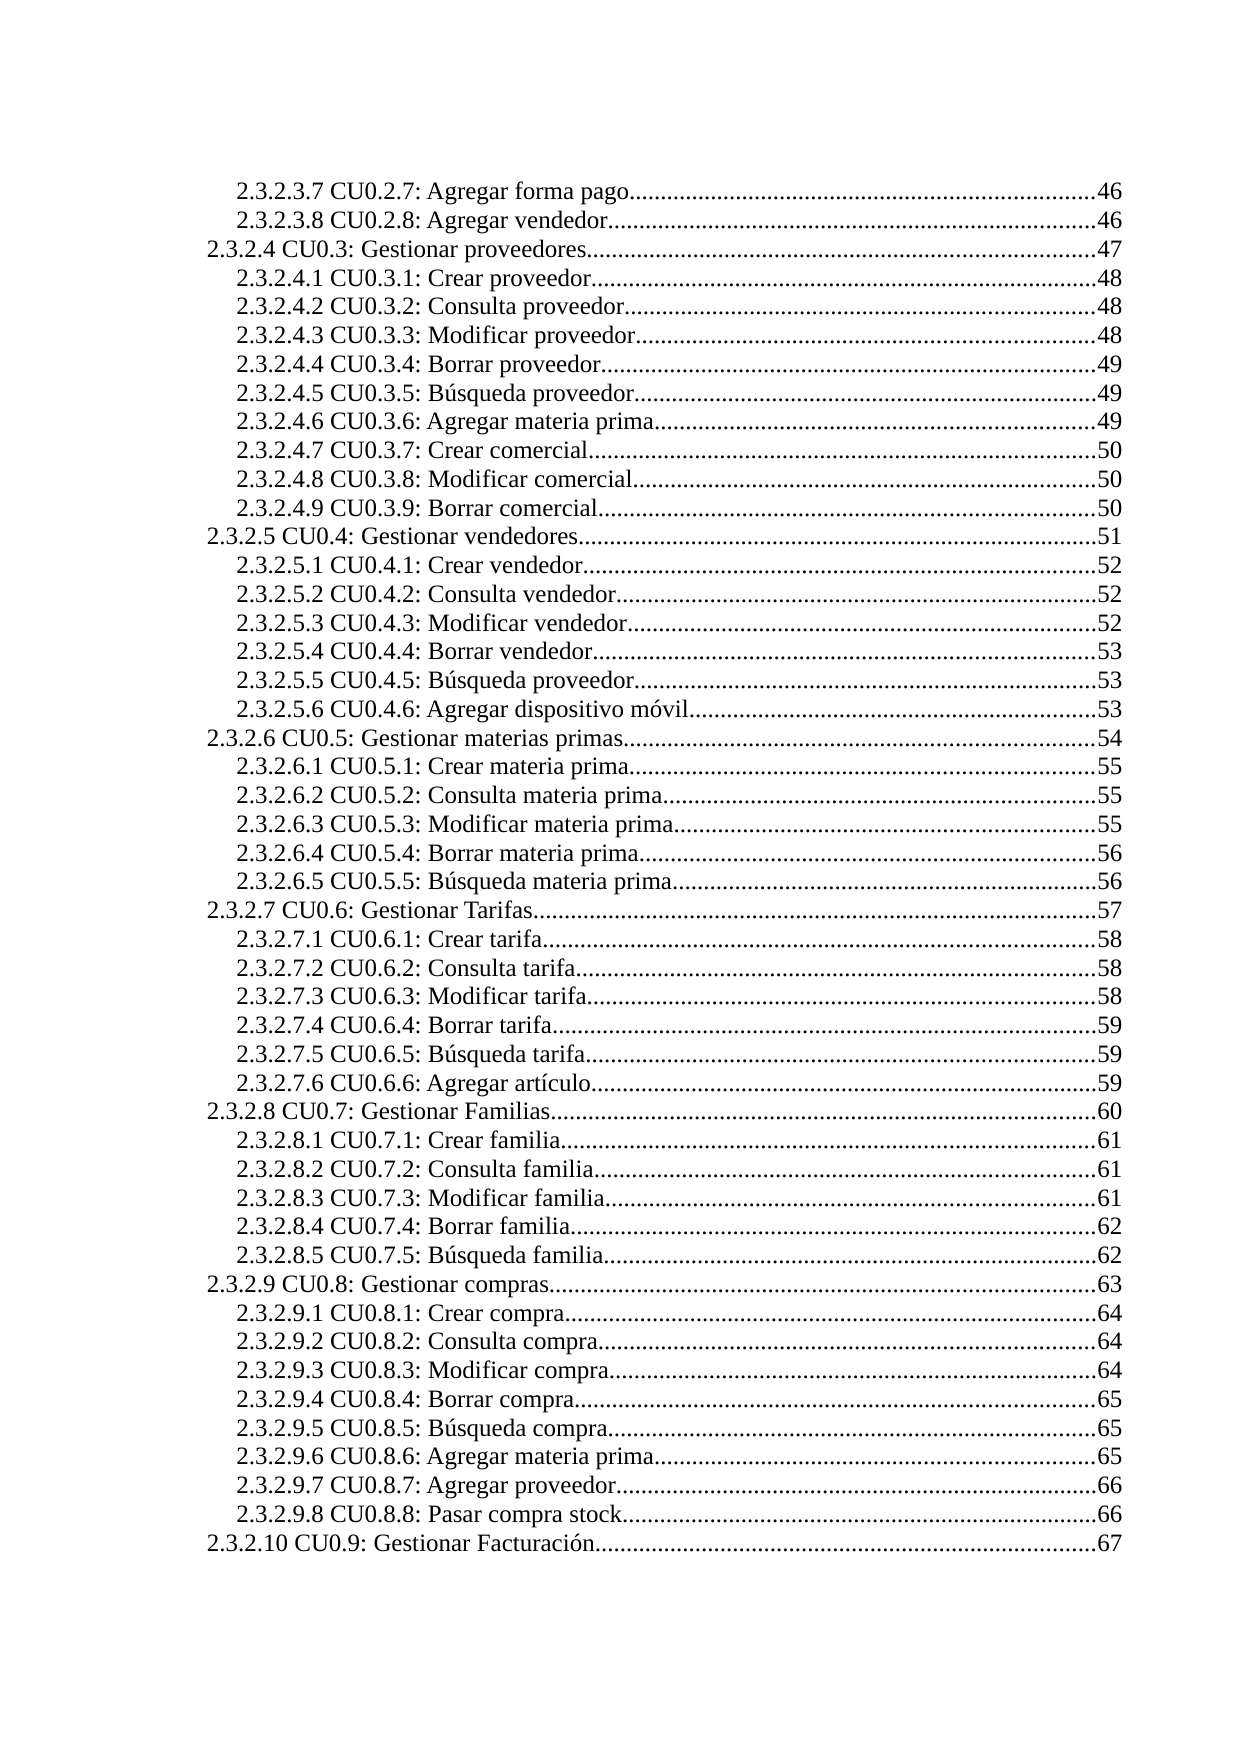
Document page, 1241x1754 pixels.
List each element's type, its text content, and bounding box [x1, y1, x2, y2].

text 2.3.2.9.5 CU0.8.5: Búsqueda compra 65 [236, 1413, 1122, 1441]
text 2.3.2.8 CU0.7: Gestionar Familias 60 [207, 1096, 1122, 1125]
text 2.3.2.4.5 CU0.3.5: Búsqueda proveedor 49 [236, 378, 1122, 406]
text 2.3.2.8.2 CU0.7.2: Consulta familia 61 [236, 1154, 1122, 1183]
text 2.3.2.6.3 CU0.5.3: Modificar materia prima 55 [236, 809, 1122, 838]
text 2.3.2.9 CU0.8: Gestionar compras 63 [207, 1269, 1122, 1298]
text 2.3.2.4.7 CU0.3.7: Crear comercial 50 [236, 435, 1122, 464]
text 2.3.2.9.8 CU0.8.8: Pasar compra stock 66 [236, 1499, 1122, 1528]
text 2.3.2.4.4 CU0.3.4: Borrar proveedor 49 [236, 349, 1122, 378]
text 2.3.2.5.2 CU0.4.2: Consulta vendedor 52 [236, 579, 1122, 608]
text 2.3.2.8.5 CU0.7.5: Búsqueda familia 62 [236, 1240, 1122, 1269]
text 2.3.2.7 CU0.6: Gestionar Tarifas 57 [207, 895, 1122, 924]
text 2.3.2.8.3 CU0.7.3: Modificar familia 61 [236, 1183, 1122, 1211]
text 2.3.2.4 CU0.3: Gestionar proveedores 47 [207, 234, 1122, 263]
text 2.3.2.5.4 CU0.4.4: Borrar vendedor 53 [236, 636, 1122, 665]
text 2.3.2.8.1 CU0.7.1: Crear familia 61 [236, 1125, 1122, 1154]
text 2.3.2.7.4 CU0.6.4: Borrar tarifa 59 [236, 1010, 1122, 1039]
text 2.3.2.6.2 CU0.5.2: Consulta materia prima 55 [236, 780, 1122, 809]
text 2.3.2.4.6 CU0.3.6: Agregar materia prima 49 [236, 406, 1122, 435]
text 2.3.2.9.6 CU0.8.6: Agregar materia prima 65 [236, 1441, 1122, 1470]
text 2.3.2.9.2 CU0.8.2: Consulta compra 64 [236, 1326, 1122, 1355]
text 2.3.2.6.4 CU0.5.4: Borrar materia prima 56 [236, 838, 1122, 866]
text 2.3.2.9.1 CU0.8.1: Crear compra 64 [236, 1298, 1122, 1326]
text 2.3.2.5.5 CU0.4.5: Búsqueda proveedor 53 [236, 665, 1122, 694]
text 2.3.2.4.3 CU0.3.3: Modificar proveedor 48 [236, 320, 1122, 349]
text 2.3.2.8.4 CU0.7.4: Borrar familia 62 [236, 1211, 1122, 1240]
text 2.3.2.5.6 CU0.4.6: Agregar dispositivo móvil 53 [236, 694, 1122, 723]
text 2.3.2.10 CU0.9: Gestionar Facturación 67 [207, 1528, 1122, 1556]
text 2.3.2.9.4 CU0.8.4: Borrar compra 65 [236, 1384, 1122, 1413]
text 2.3.2.4.1 CU0.3.1: Crear proveedor 48 [236, 263, 1122, 291]
text 2.3.2.4.2 CU0.3.2: Consulta proveedor 48 [236, 291, 1122, 320]
text 2.3.2.7.1 CU0.6.1: Crear tarifa 58 [236, 924, 1122, 953]
text 2.3.2.6.1 CU0.5.1: Crear materia prima 55 [236, 751, 1122, 780]
text 2.3.2.7.2 CU0.6.2: Consulta tarifa 58 [236, 953, 1122, 981]
text 2.3.2.9.3 CU0.8.3: Modificar compra 64 [236, 1355, 1122, 1384]
text 2.3.2.9.7 CU0.8.7: Agregar proveedor 66 [236, 1470, 1122, 1499]
text 2.3.2.6.5 CU0.5.5: Búsqueda materia prima 56 [236, 866, 1122, 895]
text 2.3.2.6 CU0.5: Gestionar materias primas 54 [207, 723, 1122, 751]
text 2.3.2.7.6 CU0.6.6: Agregar artículo 59 [236, 1068, 1122, 1096]
text 2.3.2.7.5 CU0.6.5: Búsqueda tarifa 59 [236, 1039, 1122, 1068]
text 2.3.2.7.3 CU0.6.3: Modificar tarifa 58 [236, 981, 1122, 1010]
text 2.3.2.5 CU0.4: Gestionar vendedores 51 [207, 521, 1122, 550]
text 2.3.2.5.3 CU0.4.3: Modificar vendedor 52 [236, 608, 1122, 636]
text 2.3.2.3.7 CU0.2.7: Agregar forma pago 46 [236, 176, 1122, 205]
text 2.3.2.5.1 CU0.4.1: Crear vendedor 52 [236, 550, 1122, 579]
text 2.3.2.4.8 CU0.3.8: Modificar comercial 50 [236, 464, 1122, 493]
text 2.3.2.3.8 CU0.2.8: Agregar vendedor 46 [236, 205, 1122, 234]
text 2.3.2.4.9 CU0.3.9: Borrar comercial 50 [236, 493, 1122, 521]
